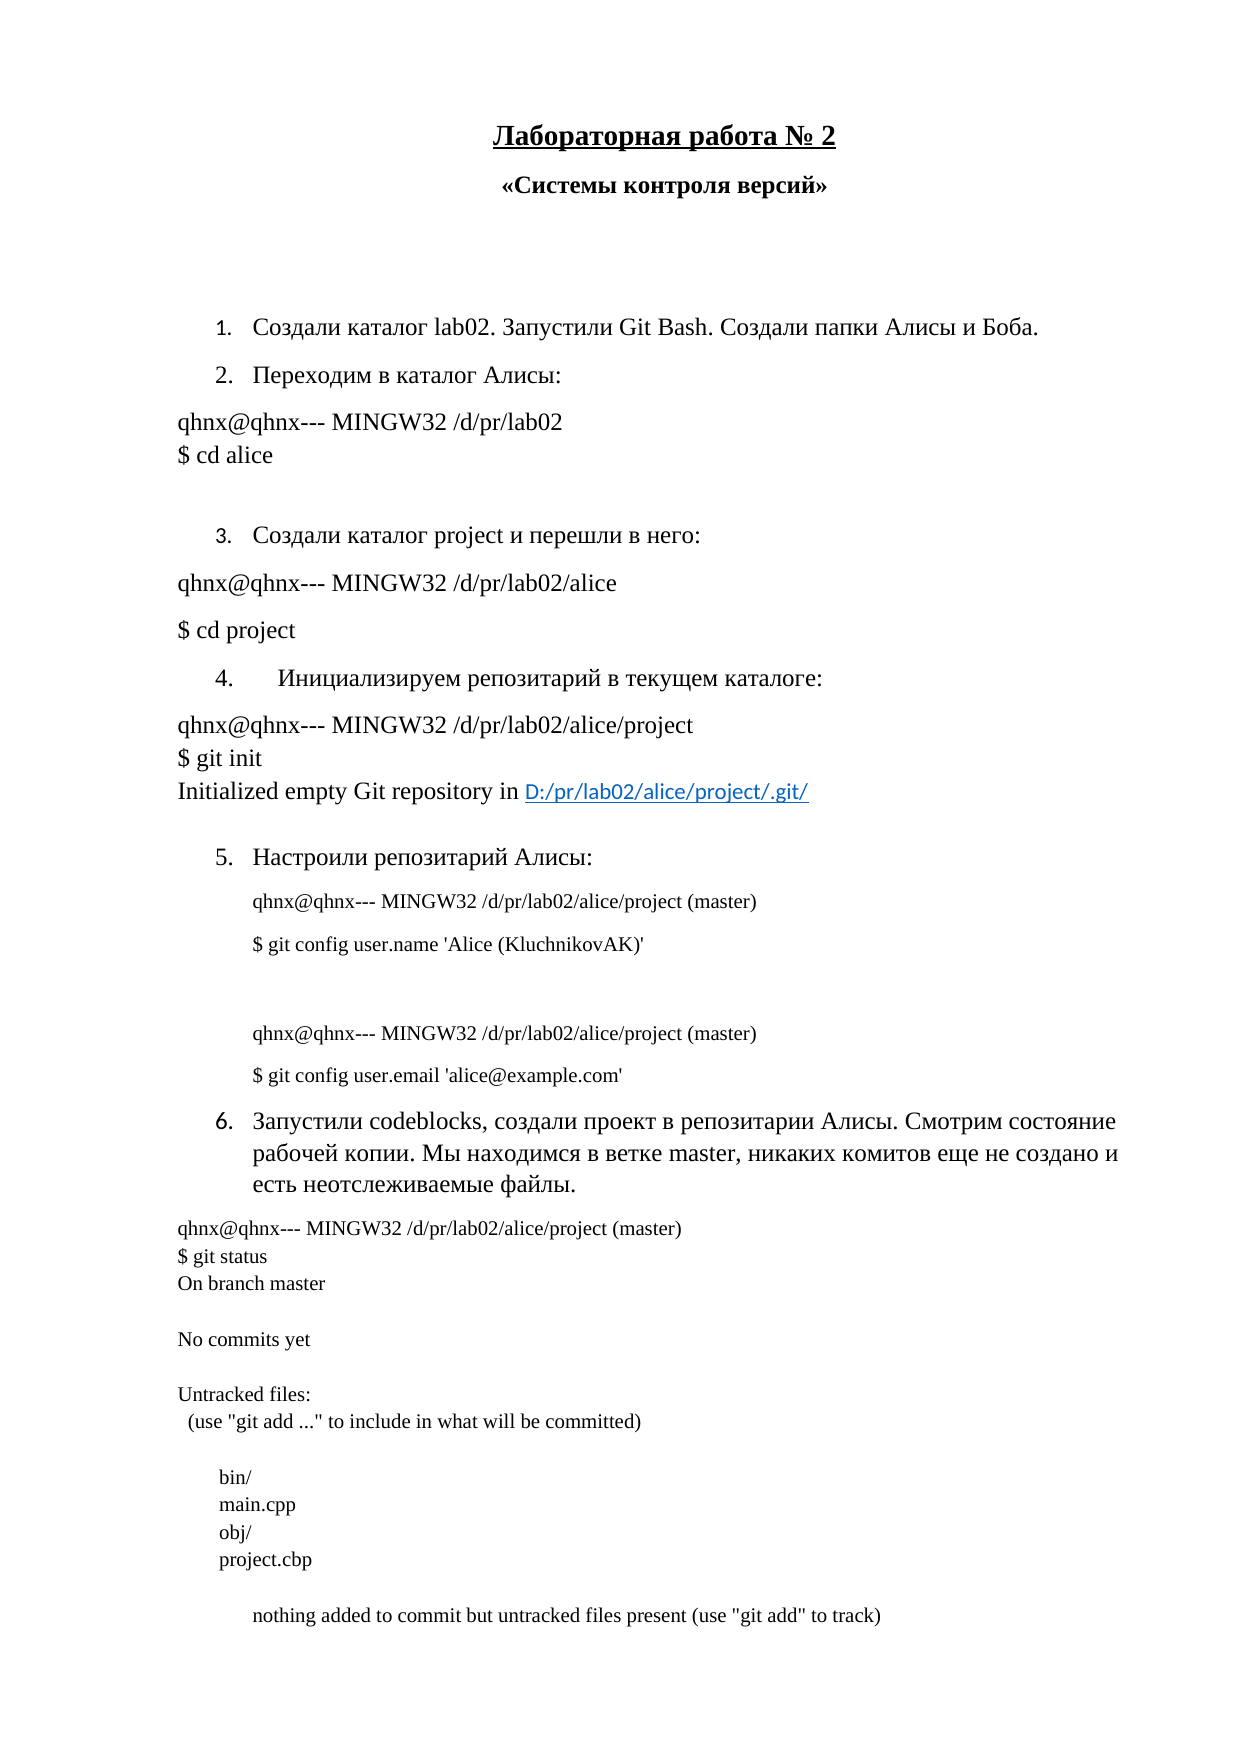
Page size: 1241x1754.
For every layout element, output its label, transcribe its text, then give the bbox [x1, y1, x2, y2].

text bin/ [177, 1464, 1152, 1489]
list qhnx@qhnx--- MINGW32 /d/pr/lab02/alice/project (master) [252, 889, 1152, 913]
text qhnx@qhnx--- MINGW32 /d/pr/lab02/alice/project [177, 710, 1152, 739]
text $ cd alice [177, 440, 1152, 469]
list Инициализируем репозитарий в текущем каталоге: [215, 663, 1152, 692]
list Создали каталог project и перешли в него: [215, 521, 1152, 549]
list Создали каталог lab02. Запустили Git Bash. Создали папки Алисы и Боба. [215, 312, 1152, 341]
text qhnx@qhnx--- MINGW32 /d/pr/lab02/alice/project (master) [177, 1216, 1152, 1240]
text $ cd project [177, 616, 1152, 644]
text $ git init [177, 743, 1152, 772]
text obj/ [177, 1520, 1152, 1544]
text Initialized empty Git repository in D:/pr/lab02/alice/project/.git/ [177, 776, 1152, 806]
text «Системы контроля версий» [177, 171, 1152, 199]
text main.cpp [177, 1492, 1152, 1516]
text (use "git add ..." to include in what will be committed) [177, 1409, 1152, 1433]
list Настроили репозитарий Алисы: [215, 842, 1152, 871]
text Untracked files: [177, 1382, 1152, 1406]
text Лабораторная работа № 2 [177, 118, 1152, 152]
list Запустили codeblocks, создали проект в репозитарии Алисы. Смотрим состояние рабочей копии. Мы находимся в ветке master, никаких комитов еще не создано и есть неотслеживаемые файлы. [215, 1106, 1152, 1197]
list Переходим в каталог Алисы: [215, 360, 1152, 388]
list qhnx@qhnx--- MINGW32 /d/pr/lab02/alice/project (master) [252, 1021, 1152, 1045]
text On branch master [177, 1271, 1152, 1295]
list $ git config user.email 'alice@example.com' [252, 1063, 1152, 1087]
text qhnx@qhnx--- MINGW32 /d/pr/lab02 [177, 407, 1152, 436]
text qhnx@qhnx--- MINGW32 /d/pr/lab02/alice [177, 568, 1152, 597]
text $ git status [177, 1244, 1152, 1268]
list nothing added to commit but untracked files present (use "git add" to track) [252, 1603, 1152, 1627]
list $ git config user.name 'Alice (KluchnikovAK)' [252, 932, 1152, 956]
text project.cbp [177, 1547, 1152, 1571]
text No commits yet [177, 1327, 1152, 1351]
